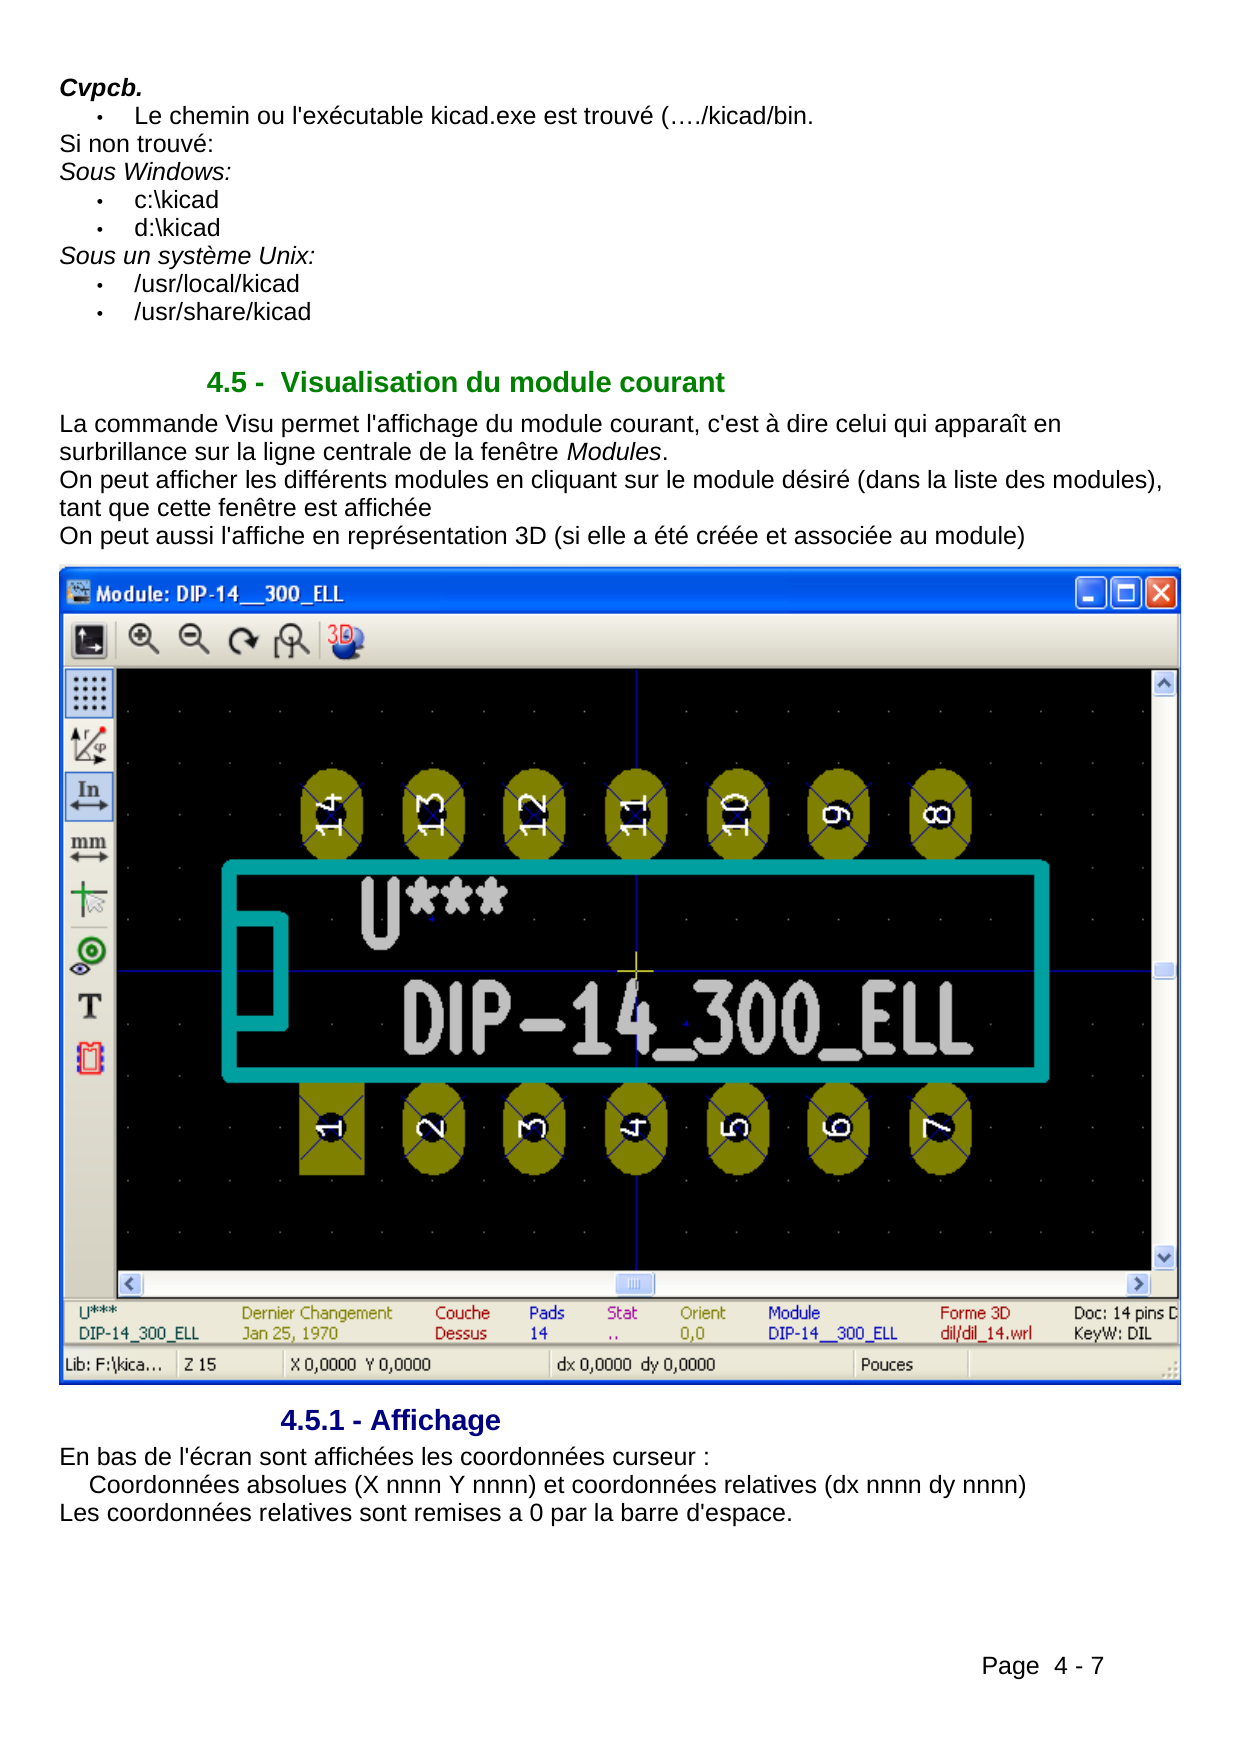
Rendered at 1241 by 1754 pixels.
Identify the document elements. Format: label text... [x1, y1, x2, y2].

subtitle Visualisation du module courant [133, 366, 1181, 398]
list d:\kicad [97, 214, 1181, 242]
list /usr/share/kicad [97, 298, 1181, 326]
text Les coordonnées relatives sont remises a 0 par la barre d'espace. [59, 1499, 1181, 1527]
text En bas de l'écran sont affichées les coordonnées curseur : [59, 1443, 1181, 1471]
text Sous un système Unix: [59, 242, 1181, 270]
list /usr/local/kicad [97, 270, 1181, 298]
text La commande Visu permet l'affichage du module courant, c'est à dire celui qui apparaît en surbrillance sur la ligne centrale de la fenêtre Modules. [59, 410, 1181, 466]
text On peut afficher les différents modules en cliquant sur le module désiré (dans la liste des modules), tant que cette fenêtre est affichée [59, 466, 1181, 522]
subtitle Affichage [207, 1404, 1181, 1437]
text Sous Windows: [59, 158, 1181, 186]
list Le chemin ou l'exécutable kicad.exe est trouvé (…./kicad/bin. [97, 102, 1181, 130]
list c:\kicad [97, 186, 1181, 214]
picture [59, 564, 1182, 1385]
text On peut aussi l'affiche en représentation 3D (si elle a été créée et associée au module) [59, 522, 1181, 550]
text Coordonnées absolues (X nnnn Y nnnn) et coordonnées relatives (dx nnnn dy nnnn) [89, 1471, 1181, 1499]
text Si non trouvé: [59, 130, 1181, 158]
